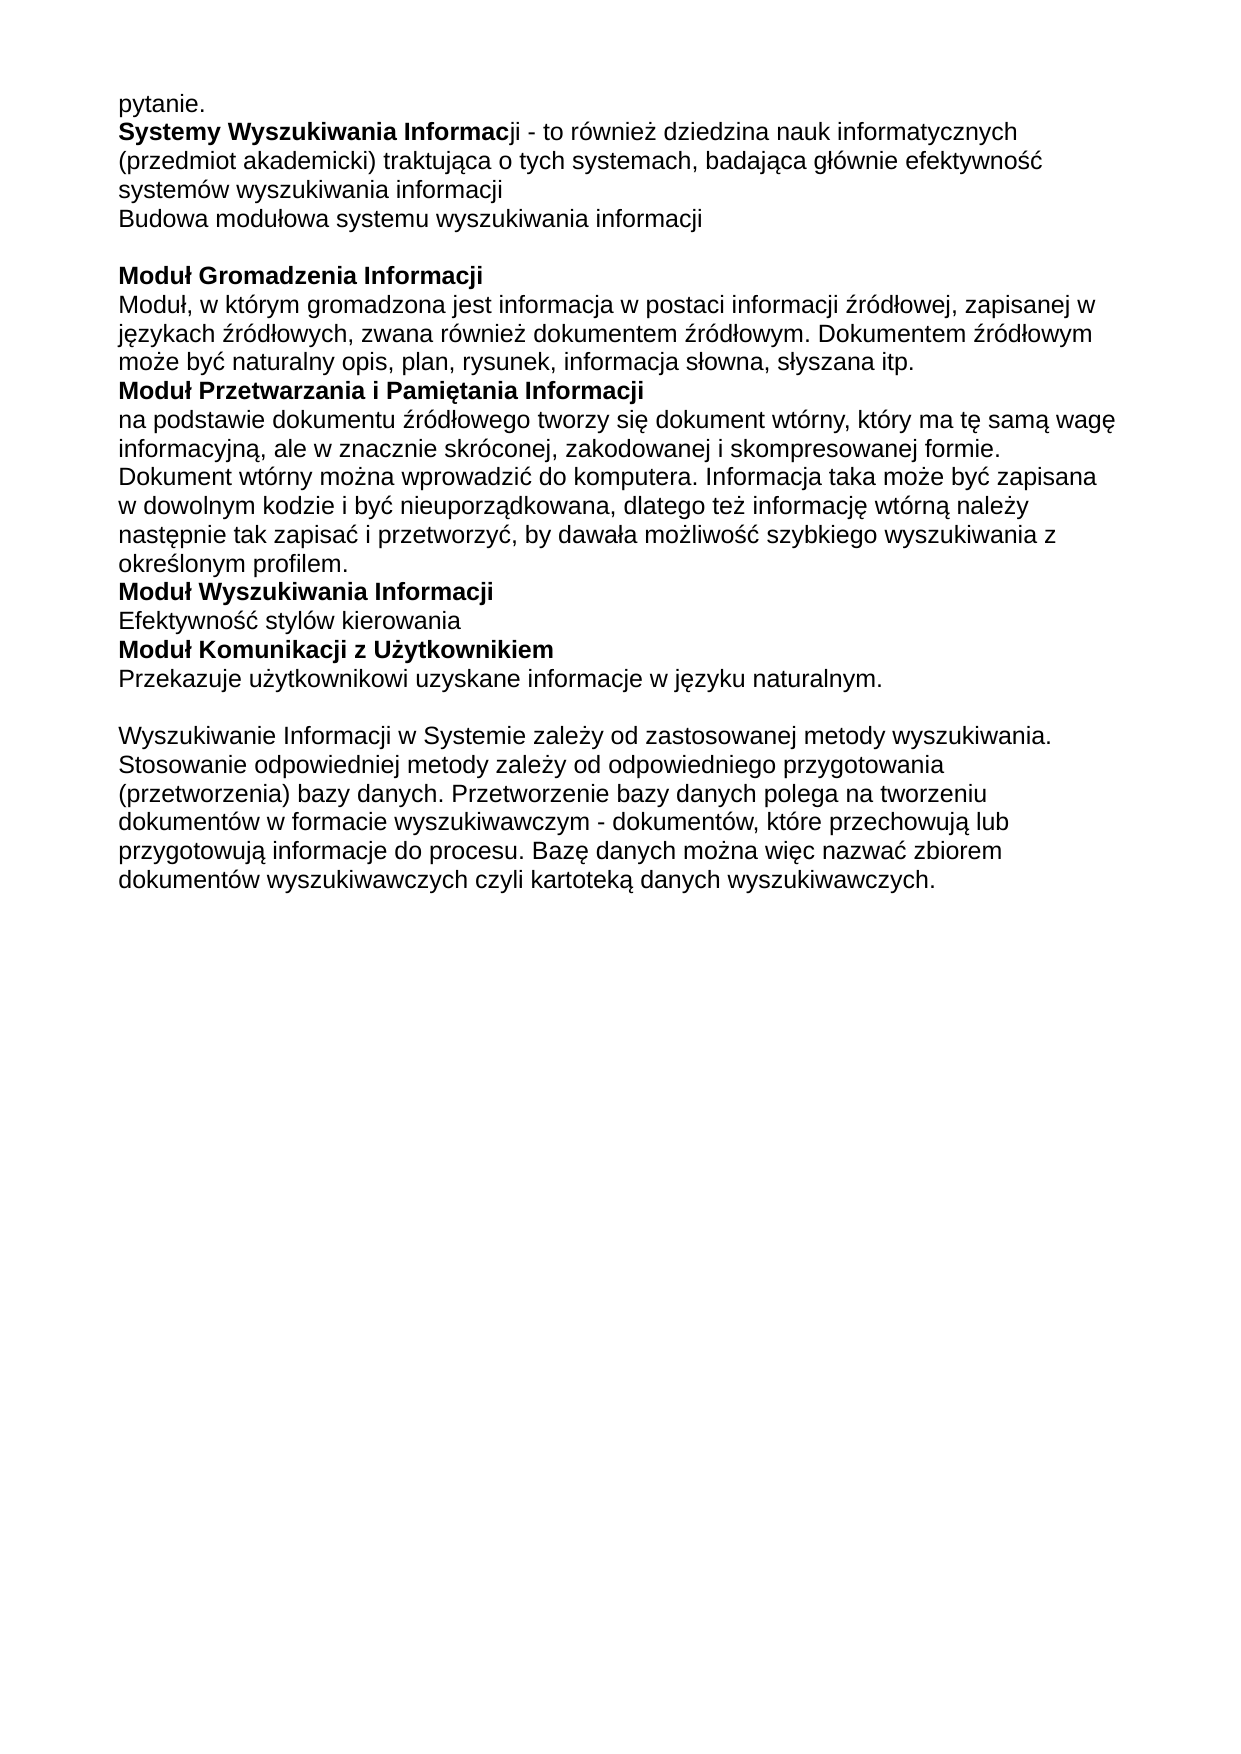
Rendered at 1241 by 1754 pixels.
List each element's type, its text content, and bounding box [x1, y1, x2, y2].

text pytanie. [118, 89, 1122, 117]
text Wyszukiwanie Informacji w Systemie zależy od zastosowanej metody wyszukiwania. Stosowanie odpowiedniej metody zależy od odpowiedniego przygotowania (przetworzenia) bazy danych. Przetworzenie bazy danych polega na tworzeniu dokumentów w formacie wyszukiwawczym - dokumentów, które przechowują lub przygotowują informacje do procesu. Bazę danych można więc nazwać zbiorem dokumentów wyszukiwawczych czyli kartoteką danych wyszukiwawczych. [118, 721, 1122, 894]
text Moduł Komunikacji z Użytkownikiem [118, 635, 1122, 664]
text Budowa modułowa systemu wyszukiwania informacji [118, 204, 1122, 232]
text Moduł Wyszukiwania Informacji [118, 577, 1122, 606]
text Przekazuje użytkownikowi uzyskane informacje w języku naturalnym. [118, 664, 1122, 692]
text Moduł Przetwarzania i Pamiętania Informacji [118, 376, 1122, 405]
text Efektywność stylów kierowania [118, 606, 1122, 635]
text Systemy Wyszukiwania Informacji - to również dziedzina nauk informatycznych (przedmiot akademicki) traktująca o tych systemach, badająca głównie efektywność systemów wyszukiwania informacji [118, 117, 1122, 204]
text Moduł Gromadzenia Informacji [118, 261, 1122, 290]
text na podstawie dokumentu źródłowego tworzy się dokument wtórny, który ma tę samą wagę informacyjną, ale w znacznie skróconej, zakodowanej i skompresowanej formie. Dokument wtórny można wprowadzić do komputera. Informacja taka może być zapisana w dowolnym kodzie i być nieuporządkowana, dlatego też informację wtórną należy następnie tak zapisać i przetworzyć, by dawała możliwość szybkiego wyszukiwania z określonym profilem. [118, 405, 1122, 577]
text Moduł, w którym gromadzona jest informacja w postaci informacji źródłowej, zapisanej w językach źródłowych, zwana również dokumentem źródłowym. Dokumentem źródłowym może być naturalny opis, plan, rysunek, informacja słowna, słyszana itp. [118, 290, 1122, 376]
